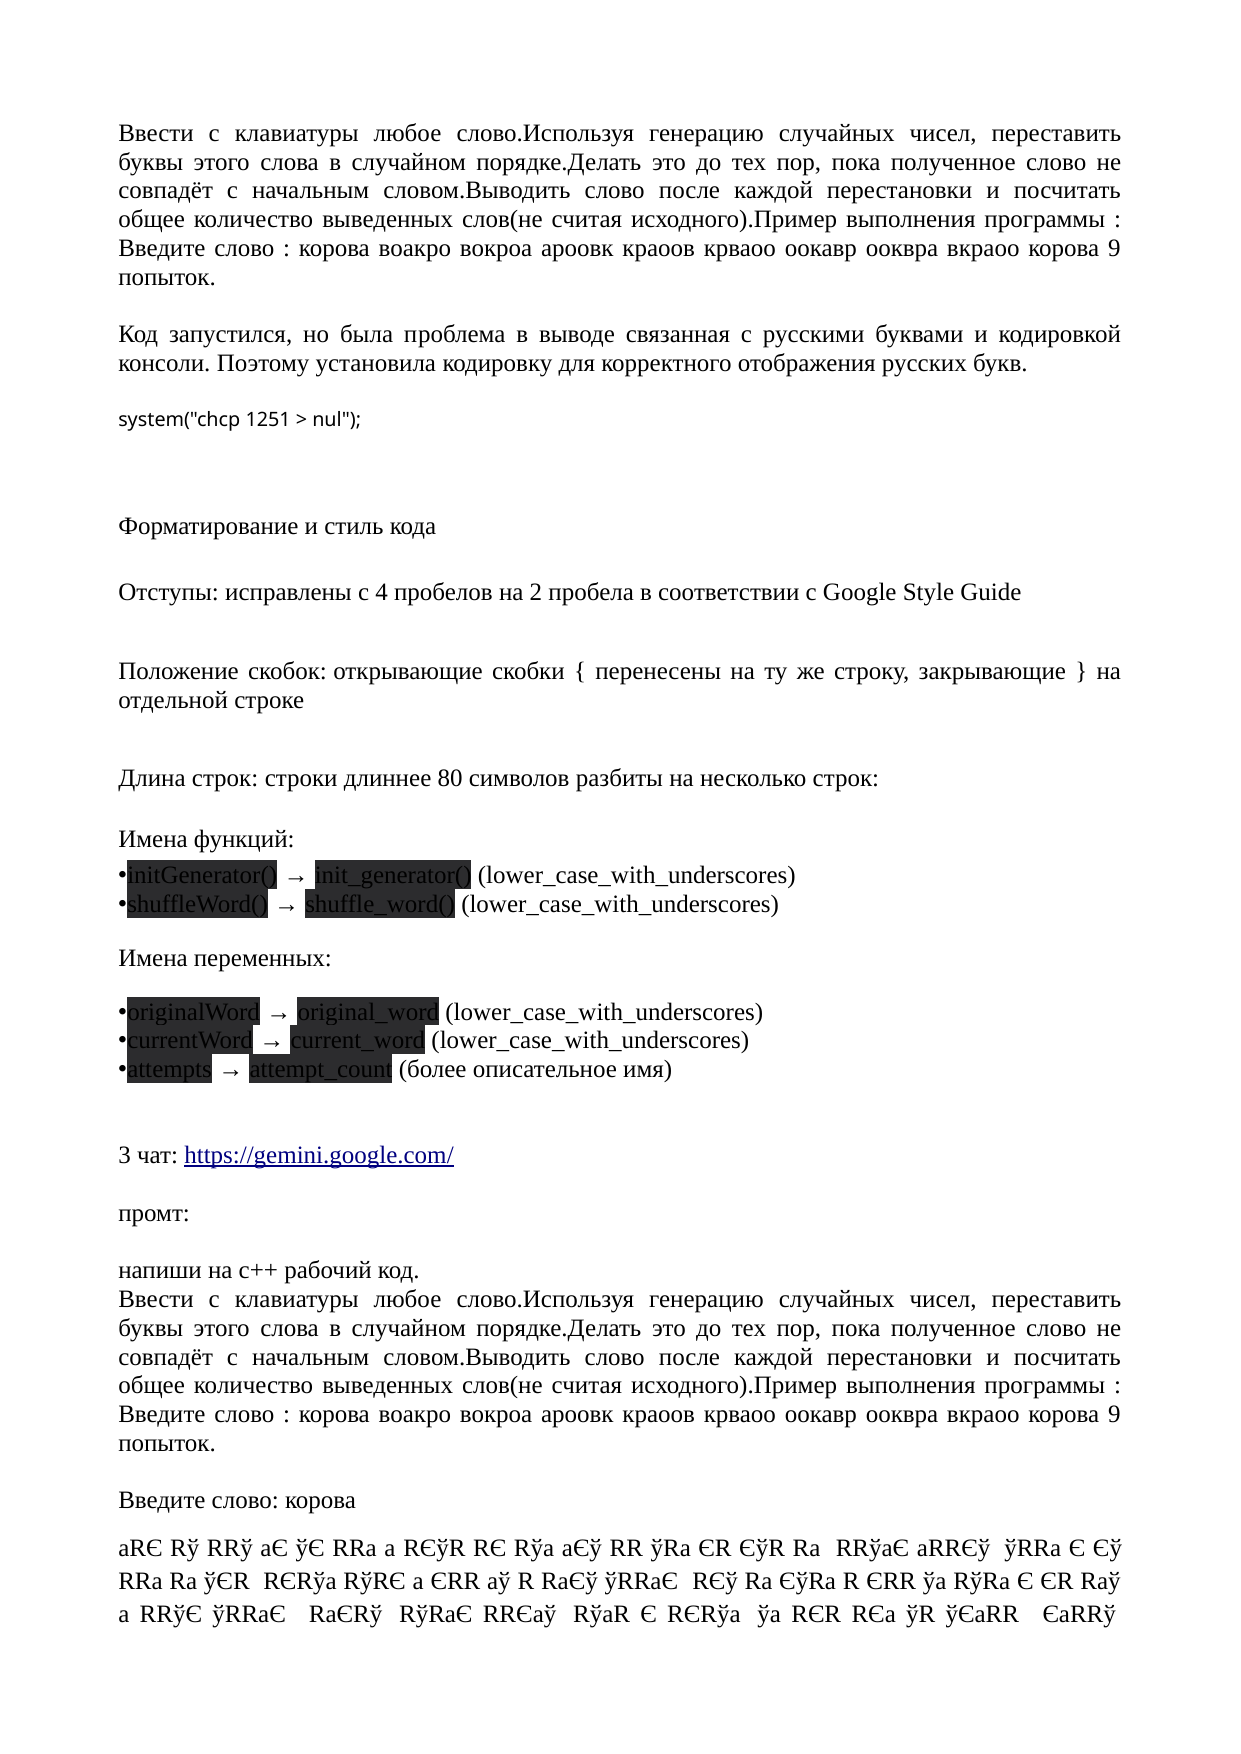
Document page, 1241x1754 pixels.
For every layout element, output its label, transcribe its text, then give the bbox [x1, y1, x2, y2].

text Ввести с клавиатуры любое слово.Используя генерацию случайных чисел, переставить буквы этого слова в случайном порядке.Делать это до тех пор, пока полученное слово не совпадёт с начальным словом.Выводить слово после каждой перестановки и посчитать общее количество выведенных слов(не считая исходного).Пример выполнения программы : Введите слово : корова воакро вокроа ароовк краоов крваоо оокавр ооквра вкраоо корова 9 попыток. [118, 118, 1122, 291]
text Длина строк: строки длиннее 80 символов разбиты на несколько строк: [118, 763, 1122, 792]
list initGenerator() → init_generator() (lower_case_with_underscores) [118, 860, 1122, 889]
list currentWord → current_word (lower_case_with_underscores) [118, 1025, 1122, 1054]
text Положение скобок: открывающие скобки { перенесены на ту же строку, закрывающие } на отдельной строке [118, 656, 1122, 713]
text Отступы: исправлены с 4 пробелов на 2 пробела в соответствии с Google Style Guide [118, 577, 1122, 606]
list originalWord → original_word (lower_case_with_underscores) [118, 997, 1122, 1025]
text напиши на с++ рабочий код. [118, 1255, 1122, 1284]
text system("chcp 1251 > nul"); [118, 406, 1122, 433]
list shuffleWord() → shuffle_word() (lower_case_with_underscores) [118, 889, 1122, 918]
text аRЄ Rў RRў аЄ ўЄ RRа а RЄўR RЄ Rўа аЄў RR ўRа ЄR ЄўR Rа RRўаЄ аRRЄў ўRRа Є Єў RRа Rа ўЄR RЄRўа RўRЄ а ЄRR аў R RаЄў ўRRаЄ RЄў Rа ЄўRа R ЄRR ўа RўRа Є ЄR Rаў а RRўЄ ўRRаЄ RаЄRў RўRаЄ RRЄаў RўаR Є RЄRўа ўа RЄR RЄа ўR ўЄаRR ЄаRRў [118, 1533, 1122, 1628]
text Введите слово: корова [118, 1485, 1122, 1514]
text Код запустился, но была проблема в выводе связанная с русскими буквами и кодировкой консоли. Поэтому установила кодировку для корректного отображения русских букв. [118, 319, 1122, 377]
text Имена функций: [118, 824, 1122, 853]
text 3 чат: https://gemini.google.com/ [118, 1140, 1122, 1169]
text Имена переменных: [118, 943, 1122, 972]
text промт: [118, 1198, 1122, 1227]
subtitle Форматирование и стиль кода [118, 511, 1122, 540]
list attempts → attempt_count (более описательное имя) [118, 1054, 1122, 1083]
text Ввести с клавиатуры любое слово.Используя генерацию случайных чисел, переставить буквы этого слова в случайном порядке.Делать это до тех пор, пока полученное слово не совпадёт с начальным словом.Выводить слово после каждой перестановки и посчитать общее количество выведенных слов(не считая исходного).Пример выполнения программы : Введите слово : корова воакро вокроа ароовк краоов крваоо оокавр ооквра вкраоо корова 9 попыток. [118, 1284, 1122, 1457]
